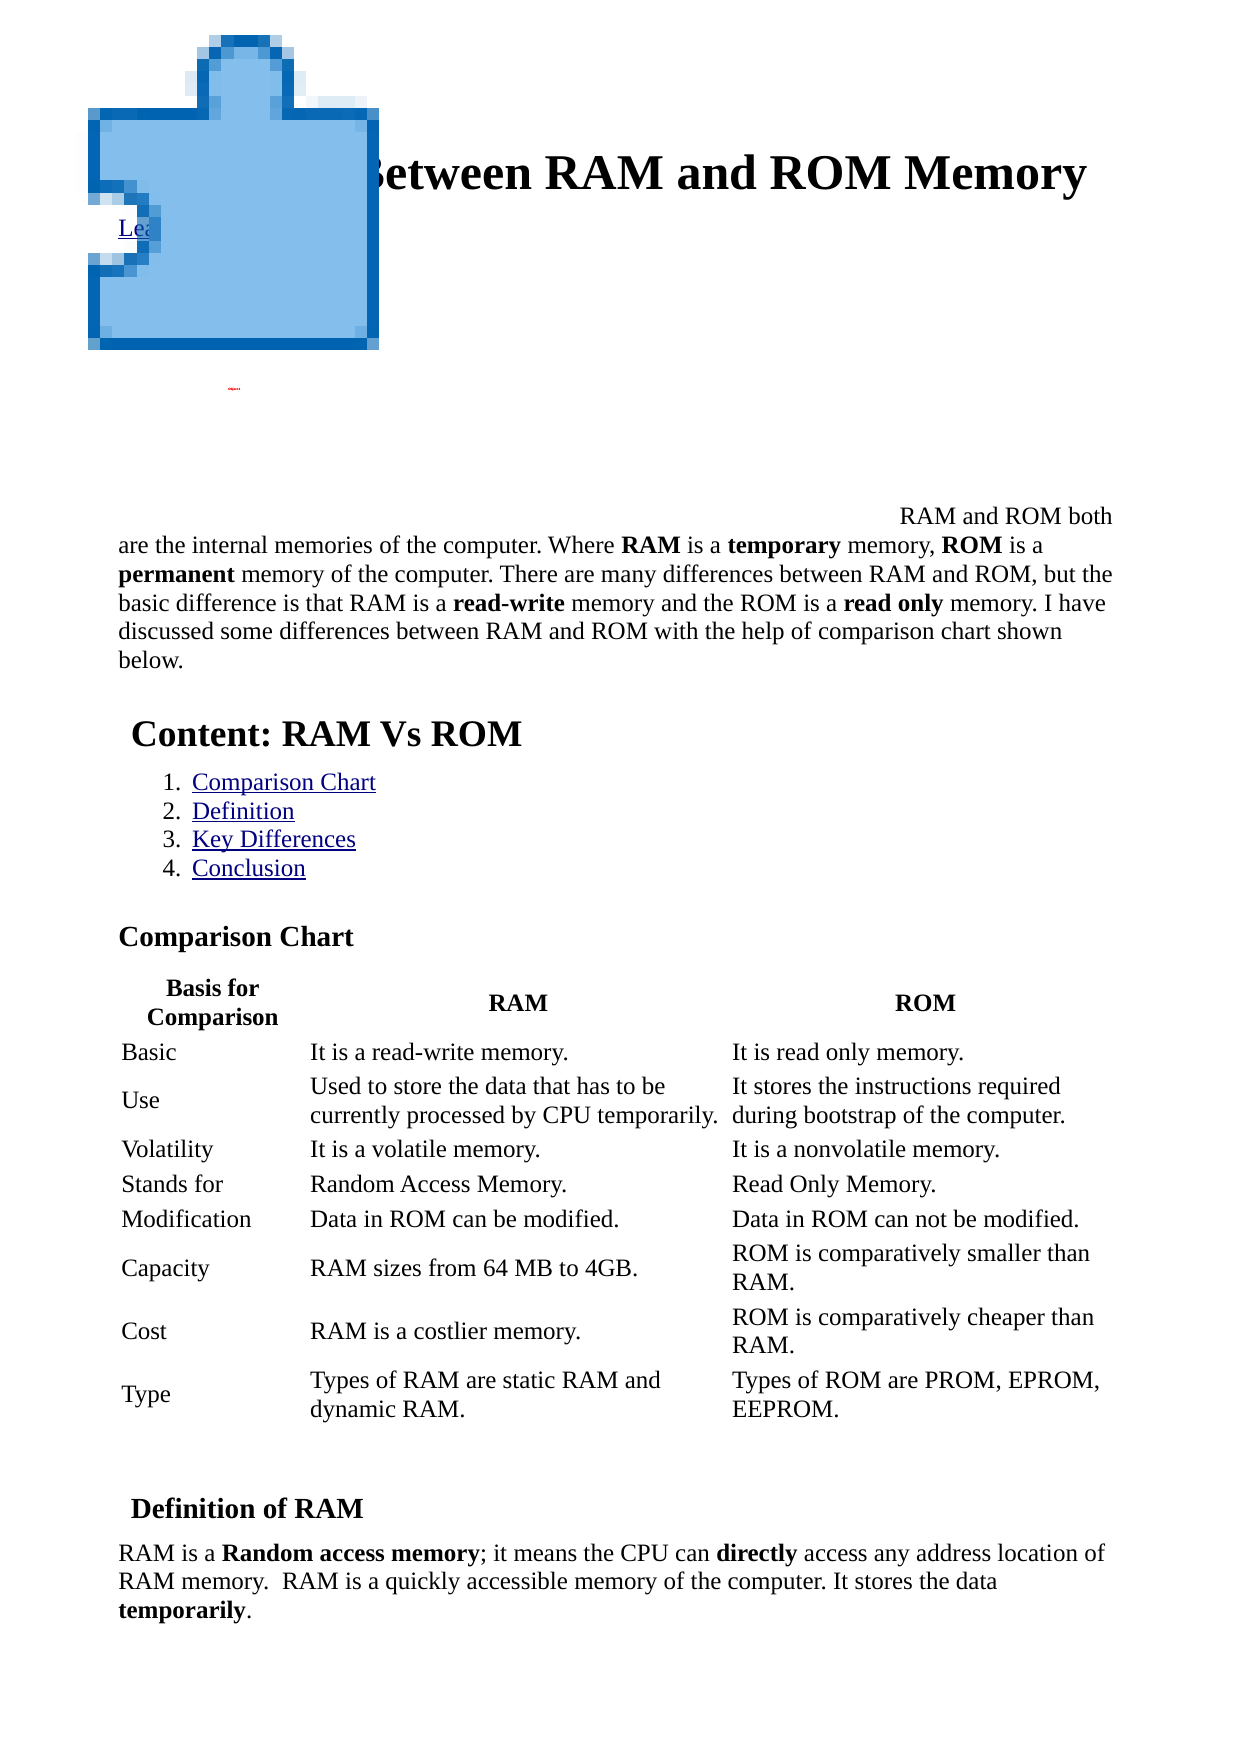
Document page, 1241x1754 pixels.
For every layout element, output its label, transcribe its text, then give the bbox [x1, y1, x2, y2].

subtitle Difference Between RAM and ROM Memory [379, 143, 1122, 201]
subtitle Definition of RAM [131, 1492, 1109, 1525]
table_cell Modification [118, 1201, 307, 1235]
text Leave a Comment [118, 213, 137, 238]
table_cell Used to store the data that has to be currently processed by CPU temporarily. [307, 1068, 729, 1132]
subtitle Content: RAM Vs ROM [131, 711, 1109, 754]
table_header RAM [307, 970, 729, 1034]
table_cell Basic [118, 1034, 307, 1068]
table_cell Capacity [118, 1235, 307, 1299]
table_cell ROM is comparatively cheaper than RAM. [729, 1299, 1122, 1362]
table_cell It stores the instructions required during bootstrap of the computer. [729, 1068, 1122, 1132]
text RAM is a Random access memory; it means the CPU can directly access any address location of RAM memory. RAM is a quickly accessible memory of the computer. It stores the data temporarily. [118, 1538, 1122, 1624]
table_cell Cost [118, 1299, 307, 1362]
table_header Basis for Comparison [118, 970, 307, 1034]
subtitle Comparison Chart [118, 919, 1122, 953]
table_cell Type [118, 1362, 307, 1425]
list Comparison Chart [162, 767, 1122, 796]
table_cell Volatility [118, 1132, 307, 1166]
text Leave a Comment [379, 213, 1122, 242]
list Conclusion [162, 853, 1122, 882]
table_cell Use [118, 1068, 307, 1132]
table_cell Types of RAM are static RAM and dynamic RAM. [307, 1362, 729, 1425]
table_cell Random Access Memory. [307, 1166, 729, 1201]
table_cell ROM is comparatively smaller than RAM. [729, 1235, 1122, 1299]
table_cell RAM sizes from 64 MB to 4GB. [307, 1235, 729, 1299]
table_cell It is a read-write memory. [307, 1034, 729, 1068]
table_header ROM [729, 970, 1122, 1034]
list Key Differences [162, 824, 1122, 853]
list Definition [162, 796, 1122, 824]
table_cell It is a nonvolatile memory. [729, 1132, 1122, 1166]
table_cell Read Only Memory. [729, 1166, 1122, 1201]
table_cell Stands for [118, 1166, 307, 1201]
table_cell It is a volatile memory. [307, 1132, 729, 1166]
table_cell Types of ROM are PROM, EPROM, EEPROM. [729, 1362, 1122, 1425]
table_cell Data in ROM can be modified. [307, 1201, 729, 1235]
text RAM and ROM both are the internal memories of the computer. Where RAM is a temporary memory, ROM is a permanent memory of the computer. There are many differences between RAM and ROM, but the basic difference is that RAM is a read-write memory and the ROM is a read only memory. I have discussed some differences between RAM and ROM with the help of comparison chart shown below. [118, 254, 1122, 674]
table_cell RAM is a costlier memory. [307, 1299, 729, 1362]
table_cell It is read only memory. [729, 1034, 1122, 1068]
table_cell Data in ROM can not be modified. [729, 1201, 1122, 1235]
